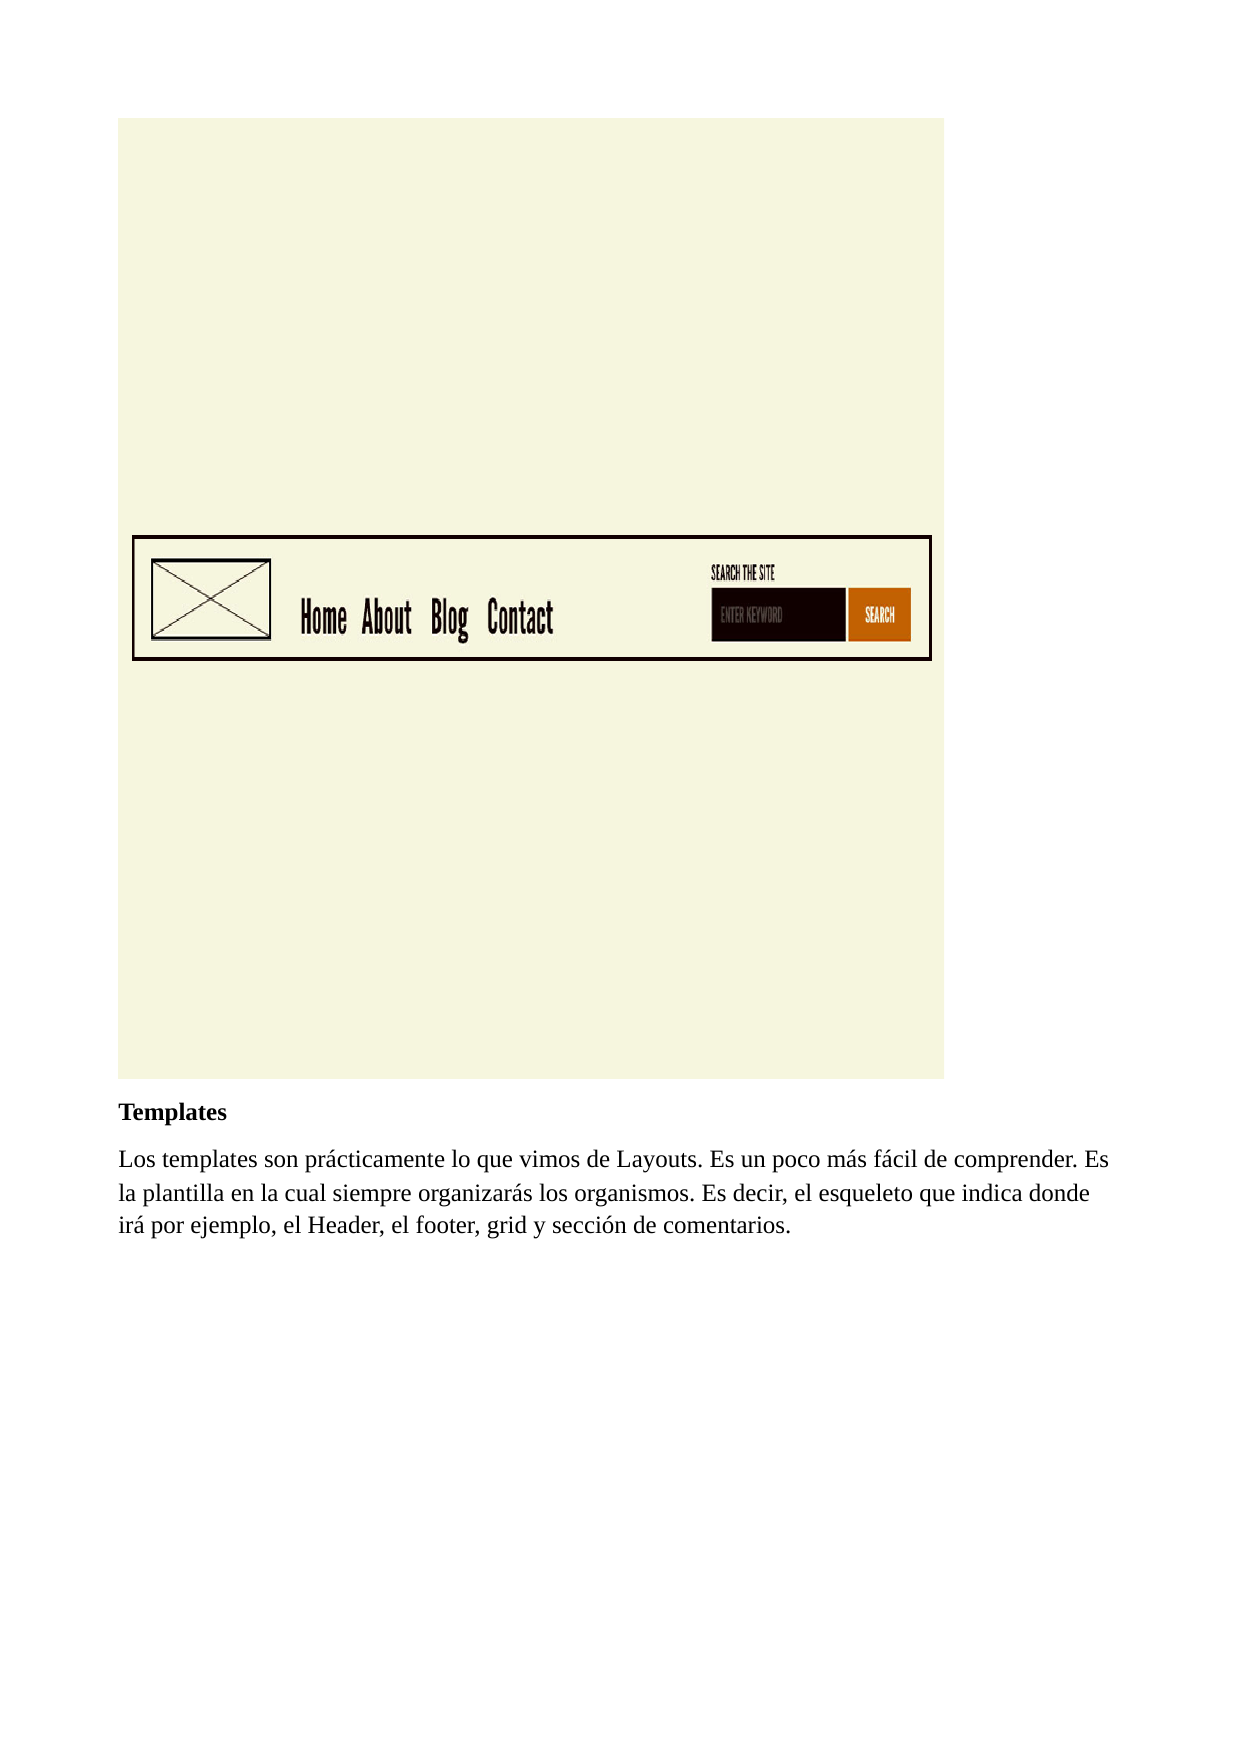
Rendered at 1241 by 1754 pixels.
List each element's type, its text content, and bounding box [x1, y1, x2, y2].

text Los templates son prácticamente lo que vimos de Layouts. Es un poco más fácil de comprender. Es la plantilla en la cual siempre organizarás los organismos. Es decir, el esqueleto que indica donde irá por ejemplo, el Header, el footer, grid y sección de comentarios. [118, 1144, 1122, 1239]
picture [118, 118, 945, 1079]
text Templates [118, 1097, 1122, 1126]
